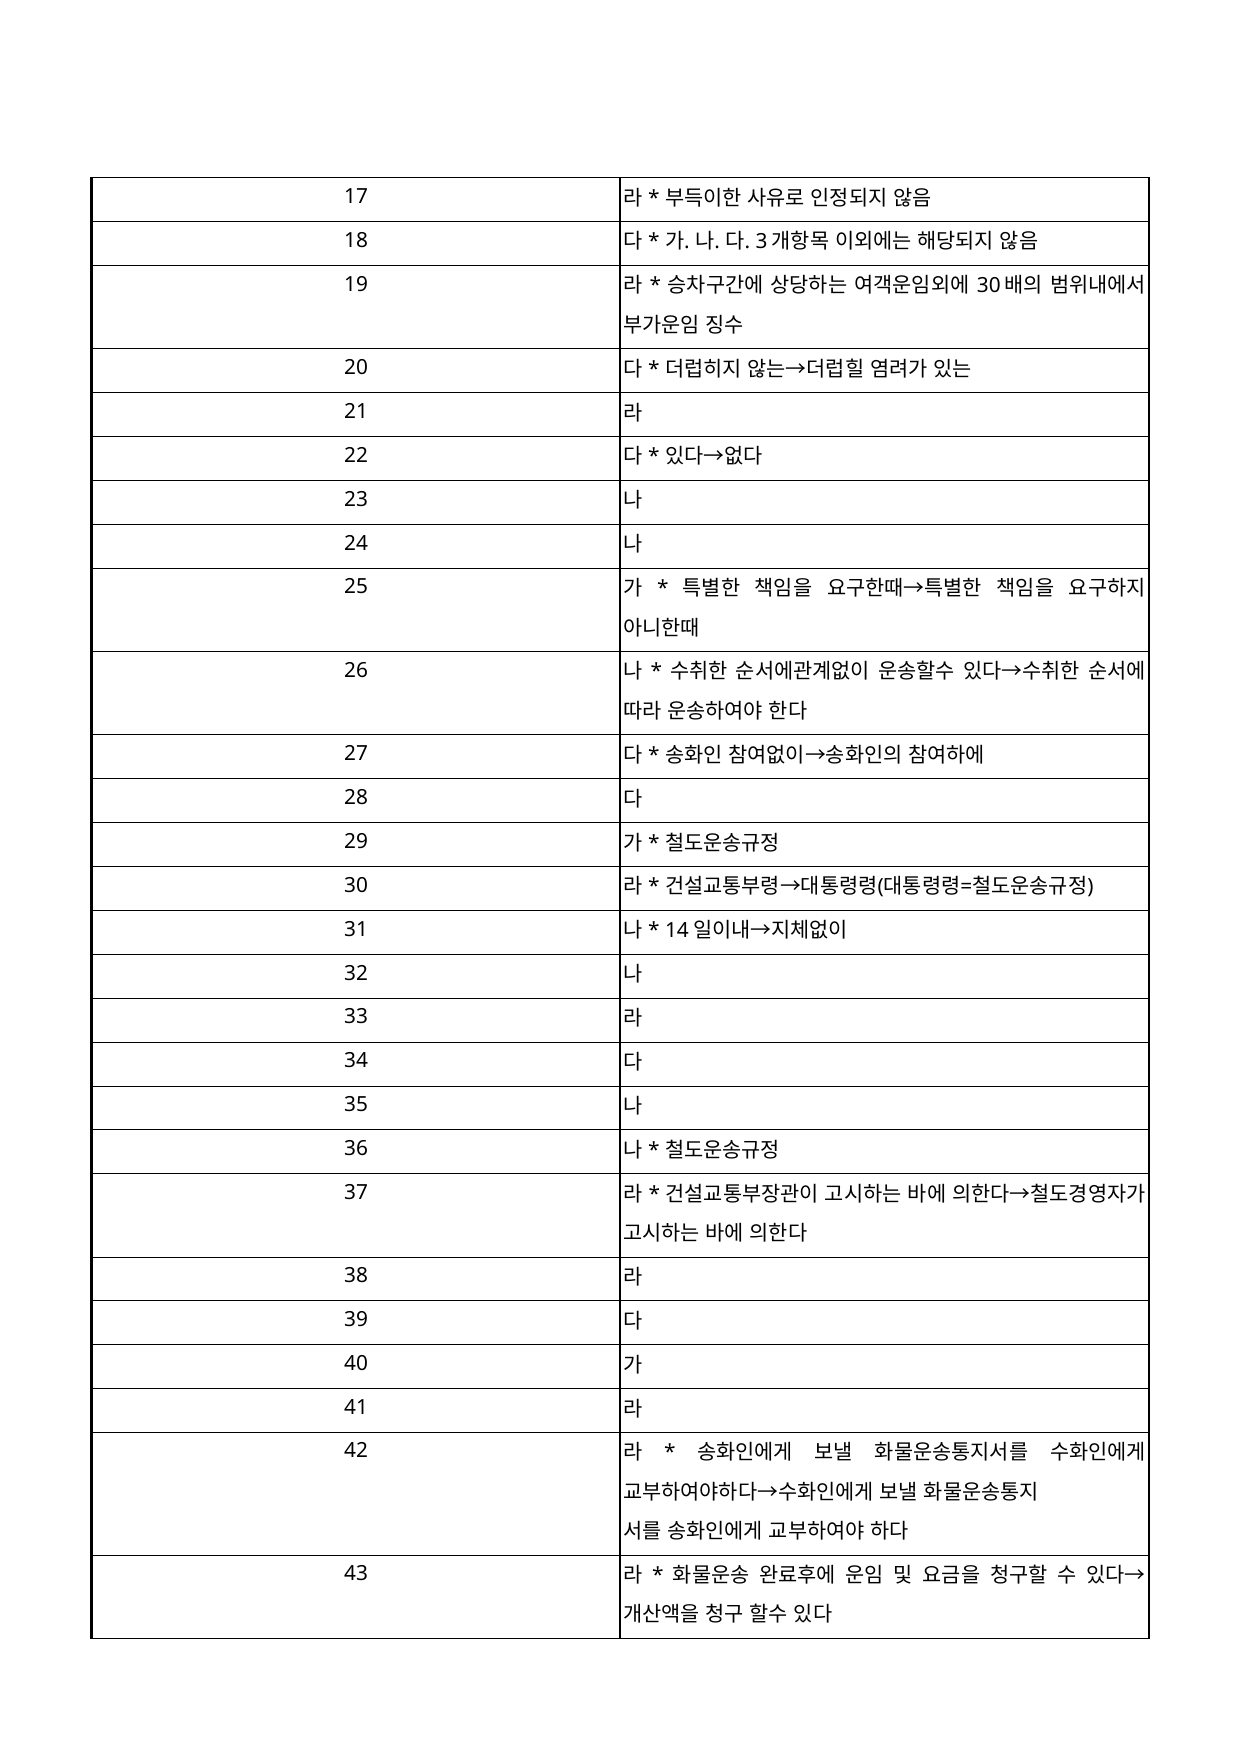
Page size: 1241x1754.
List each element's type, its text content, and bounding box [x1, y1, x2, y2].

table_cell 나 [621, 525, 1148, 568]
table_cell 라 * 부득이한 사유로 인정되지 않음 [621, 178, 1148, 221]
table_cell 43 [93, 1556, 619, 1638]
table_cell 42 [93, 1433, 619, 1554]
table_cell 33 [93, 999, 619, 1042]
table_cell 나 * 수취한 순서에관계없이 운송할수 있다→수취한 순서에 따라 운송하여야 한다 [621, 652, 1148, 734]
table_cell 다 * 있다→없다 [621, 437, 1148, 480]
table_cell 26 [93, 652, 619, 734]
table_cell 30 [93, 867, 619, 910]
table_cell 20 [93, 349, 619, 392]
table_cell 41 [93, 1389, 619, 1432]
table_cell 가 [621, 1345, 1148, 1388]
table_cell 라 * 건설교통부장관이 고시하는 바에 의한다→철도경영자가 고시하는 바에 의한다 [621, 1174, 1148, 1257]
table_cell 27 [93, 735, 619, 778]
table_cell 다 * 더럽히지 않는→더럽힐 염려가 있는 [621, 349, 1148, 392]
table_cell 나 * 철도운송규정 [621, 1130, 1148, 1173]
table_cell 22 [93, 437, 619, 480]
table_cell 21 [93, 393, 619, 436]
table_cell 라 * 건설교통부령→대통령령(대통령령=철도운송규정) [621, 867, 1148, 910]
table_cell 다 * 송화인 참여없이→송화인의 참여하에 [621, 735, 1148, 778]
table_cell 32 [93, 955, 619, 998]
table_cell 24 [93, 525, 619, 568]
table_cell 나 * 14일이내→지체없이 [621, 911, 1148, 954]
table_cell 35 [93, 1087, 619, 1129]
table_cell 라 * 화물운송 완료후에 운임 및 요금을 청구할 수 있다→개산액을 청구 할수 있다 [621, 1556, 1148, 1638]
table_cell 18 [93, 222, 619, 265]
table_cell 40 [93, 1345, 619, 1388]
table_cell 다 [621, 1301, 1148, 1344]
table_cell 36 [93, 1130, 619, 1173]
table_cell 39 [93, 1301, 619, 1344]
table_cell 다 * 가. 나. 다. 3개항목 이외에는 해당되지 않음 [621, 222, 1148, 265]
table_cell 라 [621, 1389, 1148, 1432]
table_cell 가 * 특별한 책임을 요구한때→특별한 책임을 요구하지 아니한때 [621, 569, 1148, 651]
table_cell 29 [93, 823, 619, 866]
table_cell 28 [93, 779, 619, 822]
table_cell 38 [93, 1258, 619, 1300]
table_cell 34 [93, 1043, 619, 1086]
table_cell 23 [93, 481, 619, 524]
table_cell 나 [621, 481, 1148, 524]
table_cell 31 [93, 911, 619, 954]
table_cell 25 [93, 569, 619, 651]
table_cell 라 [621, 999, 1148, 1042]
table_cell 19 [93, 266, 619, 348]
table_cell 라 * 송화인에게 보낼 화물운송통지서를 수화인에게 교부하여야하다→수화인에게 보낼 화물운송통지 서를 송화인에게 교부하여야 하다 [621, 1433, 1148, 1554]
table_cell 다 [621, 1043, 1148, 1086]
table_cell 라 * 승차구간에 상당하는 여객운임외에 30배의 범위내에서 부가운임 징수 [621, 266, 1148, 348]
table_cell 다 [621, 779, 1148, 822]
table_cell 가 * 철도운송규정 [621, 823, 1148, 866]
table_cell 라 [621, 1258, 1148, 1300]
table_cell 37 [93, 1174, 619, 1257]
table_cell 라 [621, 393, 1148, 436]
table_cell 나 [621, 1087, 1148, 1129]
table_cell 17 [93, 178, 619, 221]
table_cell 나 [621, 955, 1148, 998]
